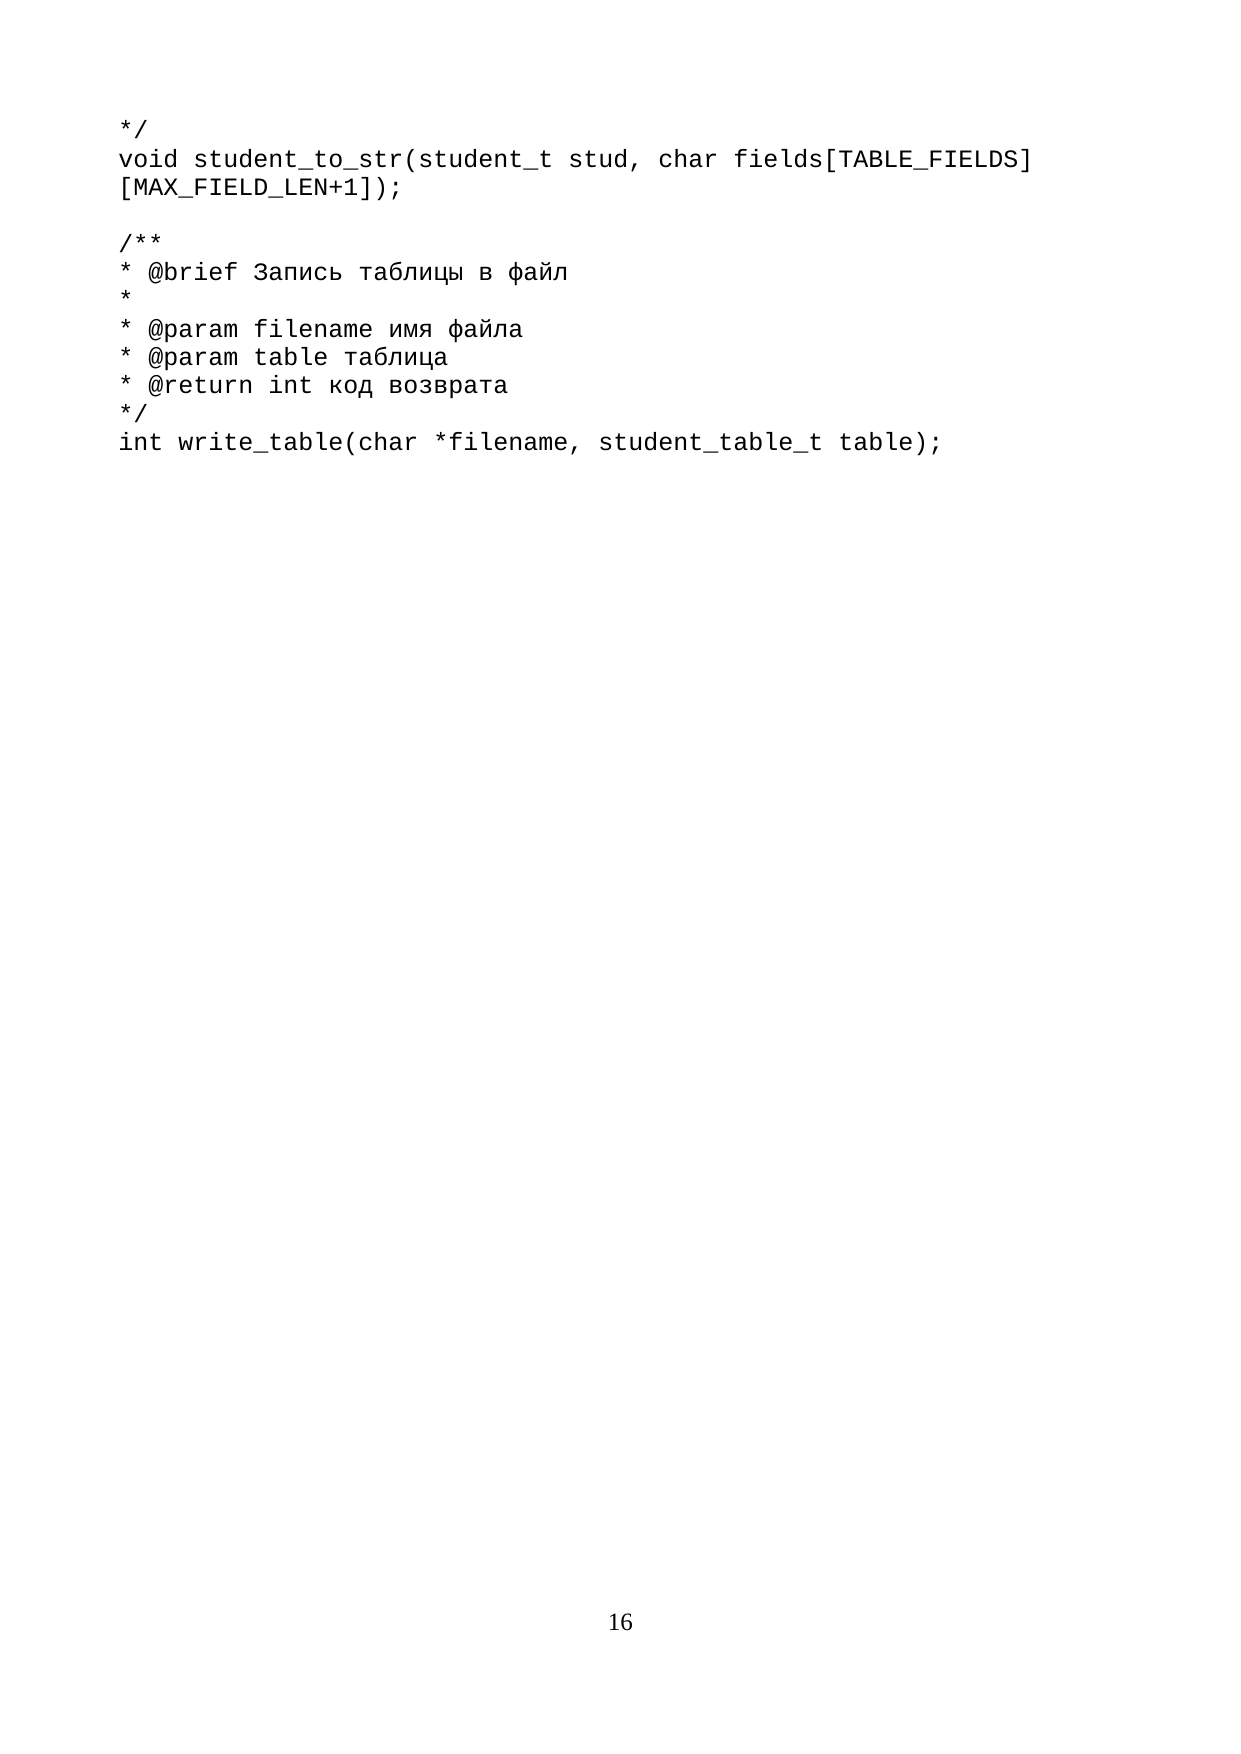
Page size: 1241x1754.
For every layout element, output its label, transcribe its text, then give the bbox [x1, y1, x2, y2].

text * [118, 288, 1122, 316]
text * @brief Запись таблицы в файл [118, 260, 1122, 288]
text void student_to_str(student_t stud, char fields[TABLE_FIELDS][MAX_FIELD_LEN+1]); [118, 146, 1122, 203]
text * @return int код возврата [118, 373, 1122, 401]
text * @param table таблица [118, 345, 1122, 373]
text * @param filename имя файла [118, 316, 1122, 345]
text */ [118, 118, 1122, 146]
text */ [118, 401, 1122, 430]
text /** [118, 231, 1122, 260]
text int write_table(char *filename, student_table_t table); [118, 430, 1122, 458]
